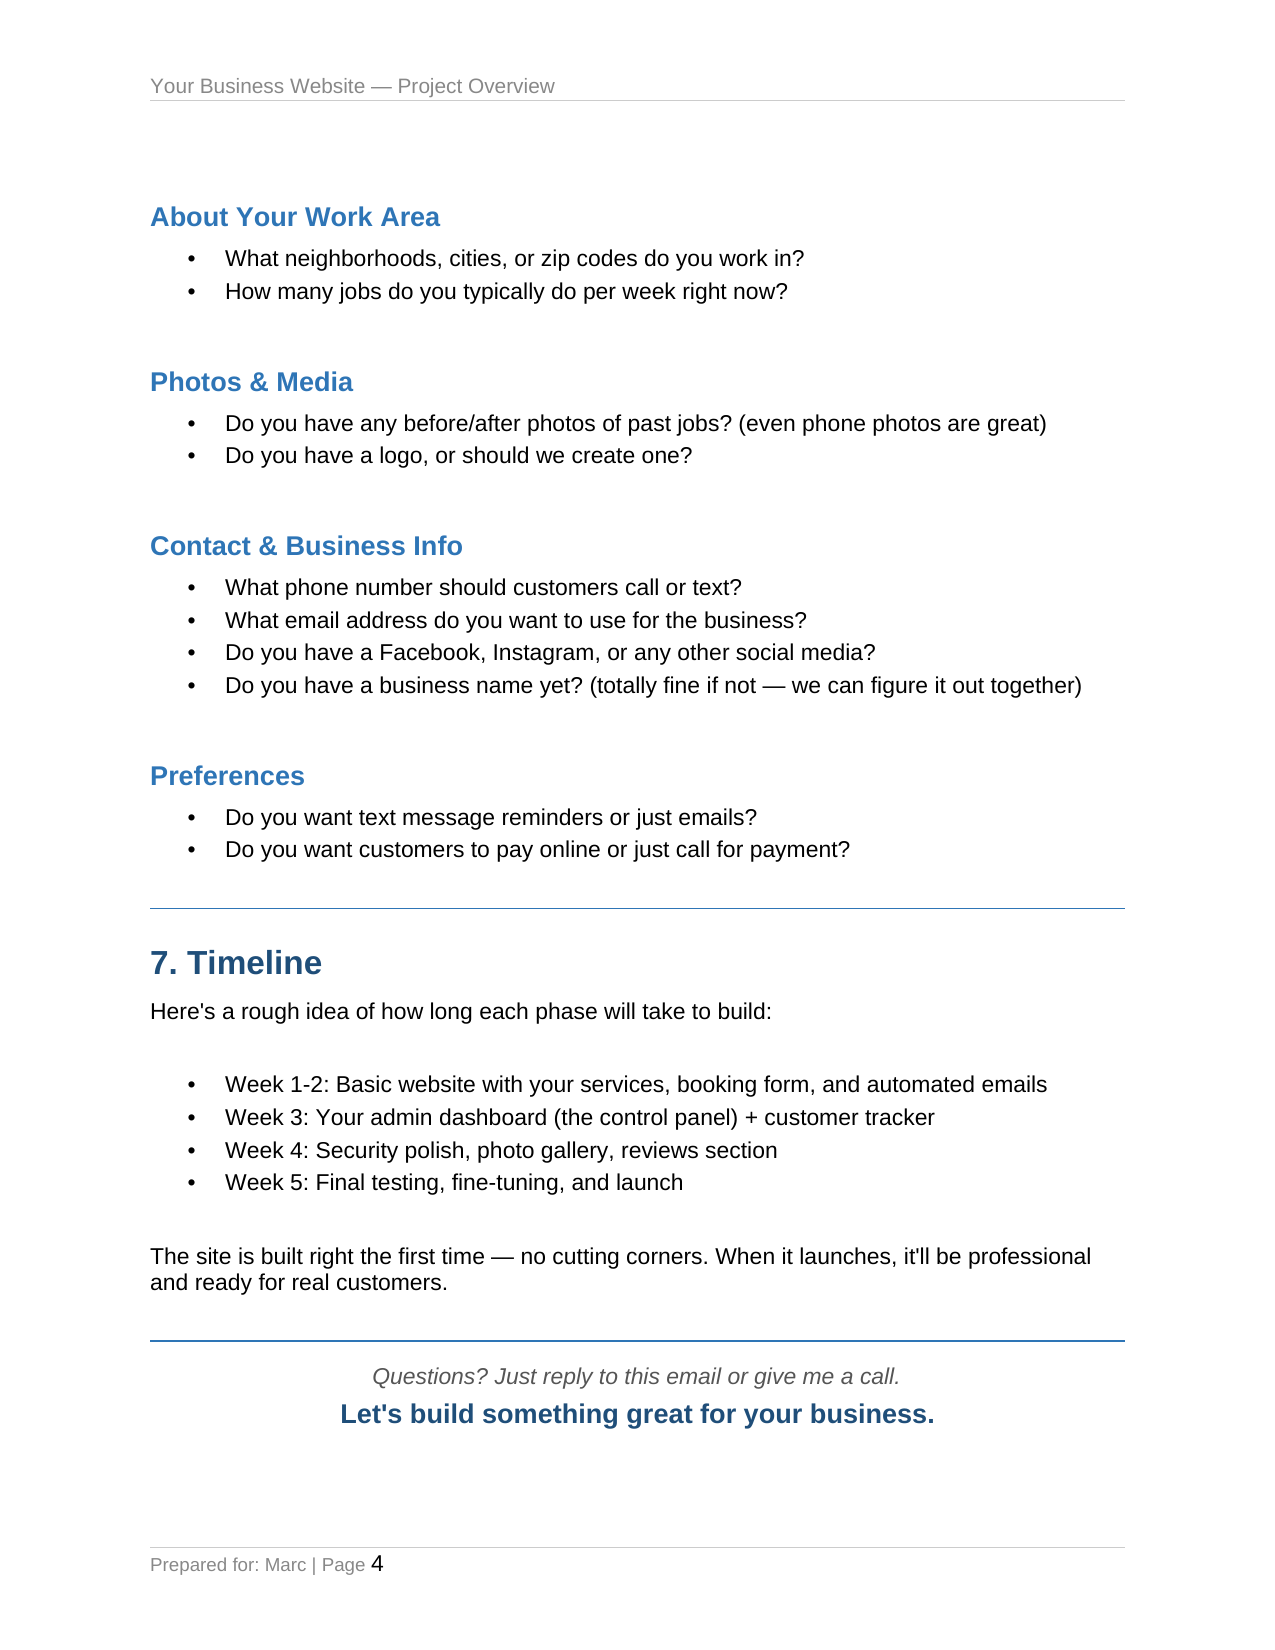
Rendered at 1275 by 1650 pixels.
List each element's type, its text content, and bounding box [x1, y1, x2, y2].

text The site is built right the first time — no cutting corners. When it launches, it'll be professional and ready for real customers. [150, 1243, 1125, 1295]
list Do you have a business name yet? (totally fine if not — we can figure it out together) [187, 672, 1125, 698]
list What phone number should customers call or text? [187, 574, 1125, 600]
list Do you want customers to pay online or just call for payment? [187, 836, 1125, 863]
text Let's build something great for your business. [150, 1398, 1125, 1429]
subtitle About Your Work Area [150, 201, 1125, 233]
list Do you have any before/after photos of past jobs? (even phone photos are great) [187, 409, 1125, 436]
list Do you have a logo, or should we create one? [187, 442, 1125, 468]
list Week 1-2: Basic website with your services, booking form, and automated emails [187, 1071, 1125, 1098]
list How many jobs do you typically do per week right now? [187, 278, 1125, 304]
text Questions? Just reply to this email or give me a call. [150, 1363, 1125, 1389]
list Do you have a Facebook, Instagram, or any other social media? [187, 639, 1125, 666]
subtitle Contact & Business Info [150, 530, 1125, 562]
text Here's a rough idea of how long each phase will take to build: [150, 998, 1125, 1024]
list What email address do you want to use for the business? [187, 607, 1125, 633]
list Week 4: Security polish, photo gallery, reviews section [187, 1137, 1125, 1163]
list Week 3: Your admin dashboard (the control panel) + customer tracker [187, 1104, 1125, 1130]
list Do you want text message reminders or just emails? [187, 804, 1125, 830]
list Week 5: Final testing, fine-tuning, and launch [187, 1169, 1125, 1196]
subtitle Photos & Media [150, 366, 1125, 397]
list What neighborhoods, cities, or zip codes do you work in? [187, 245, 1125, 271]
subtitle Preferences [150, 760, 1125, 791]
subtitle 7. Timeline [150, 943, 1125, 981]
